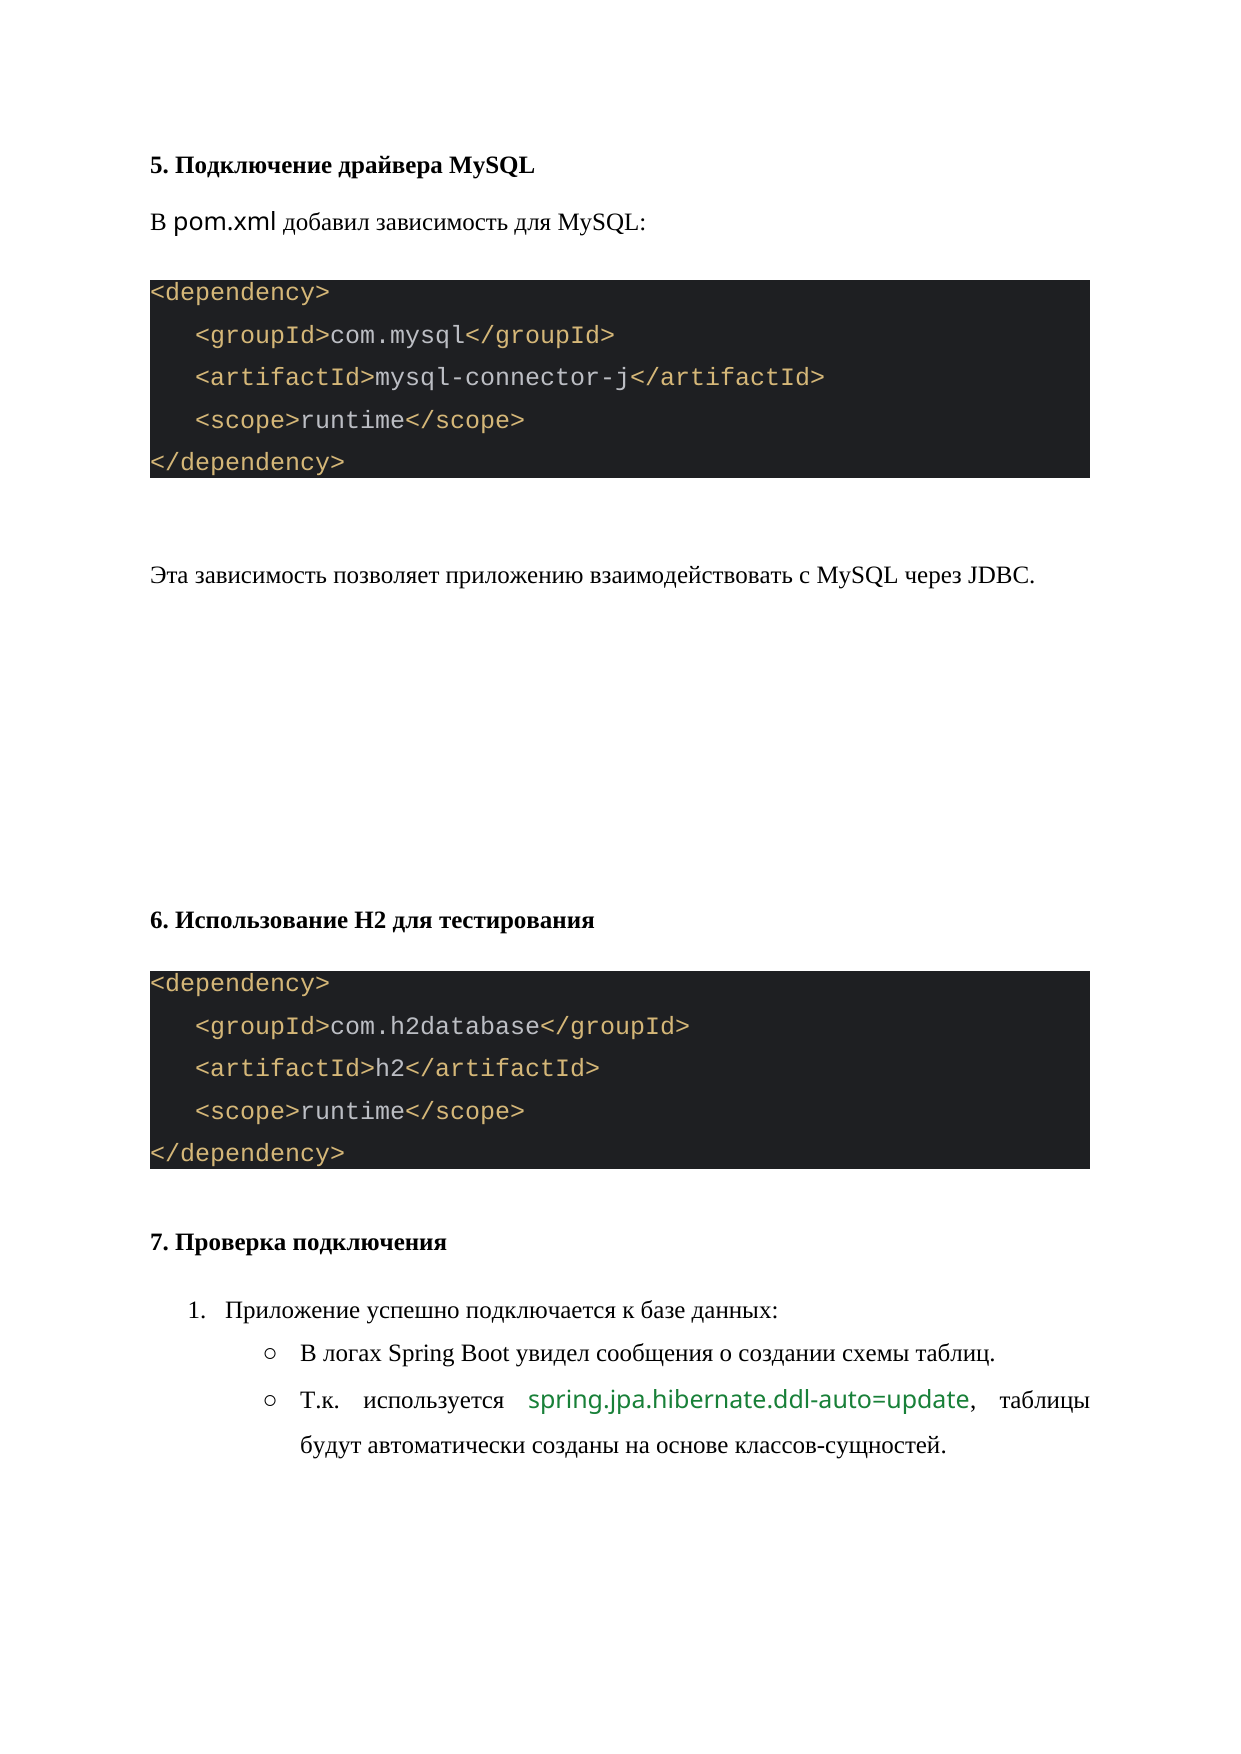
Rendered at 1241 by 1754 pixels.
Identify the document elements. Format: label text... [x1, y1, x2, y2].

text <artifactId>mysql-connector-j</artifactId> [150, 365, 1090, 393]
text В pom.xml добавил зависимость для MySQL: [150, 204, 1090, 238]
text </dependency> [150, 1141, 1090, 1169]
text <scope>runtime</scope> [150, 407, 1090, 436]
text Эта зависимость позволяет приложению взаимодействовать с MySQL через JDBC. [150, 560, 1090, 589]
list Приложение успешно подключается к базе данных: [187, 1295, 1090, 1324]
list В логах Spring Boot увидел сообщения о создании схемы таблиц. [262, 1338, 1090, 1367]
text <groupId>com.mysql</groupId> [150, 322, 1090, 351]
text <dependency> [150, 280, 1090, 308]
subtitle 5. Подключение драйвера MySQL [150, 150, 1090, 179]
text <dependency> [150, 971, 1090, 999]
subtitle 7. Проверка подключения [150, 1227, 1090, 1256]
list Т.к. используется spring.jpa.hibernate.ddl-auto=update, таблицы будут автоматически созданы на основе классов-сущностей. [262, 1381, 1090, 1458]
text </dependency> [150, 450, 1090, 478]
text <artifactId>h2</artifactId> [150, 1056, 1090, 1084]
text <scope>runtime</scope> [150, 1098, 1090, 1127]
subtitle 6. Использование H2 для тестирования [150, 905, 1090, 934]
text <groupId>com.h2database</groupId> [150, 1013, 1090, 1042]
